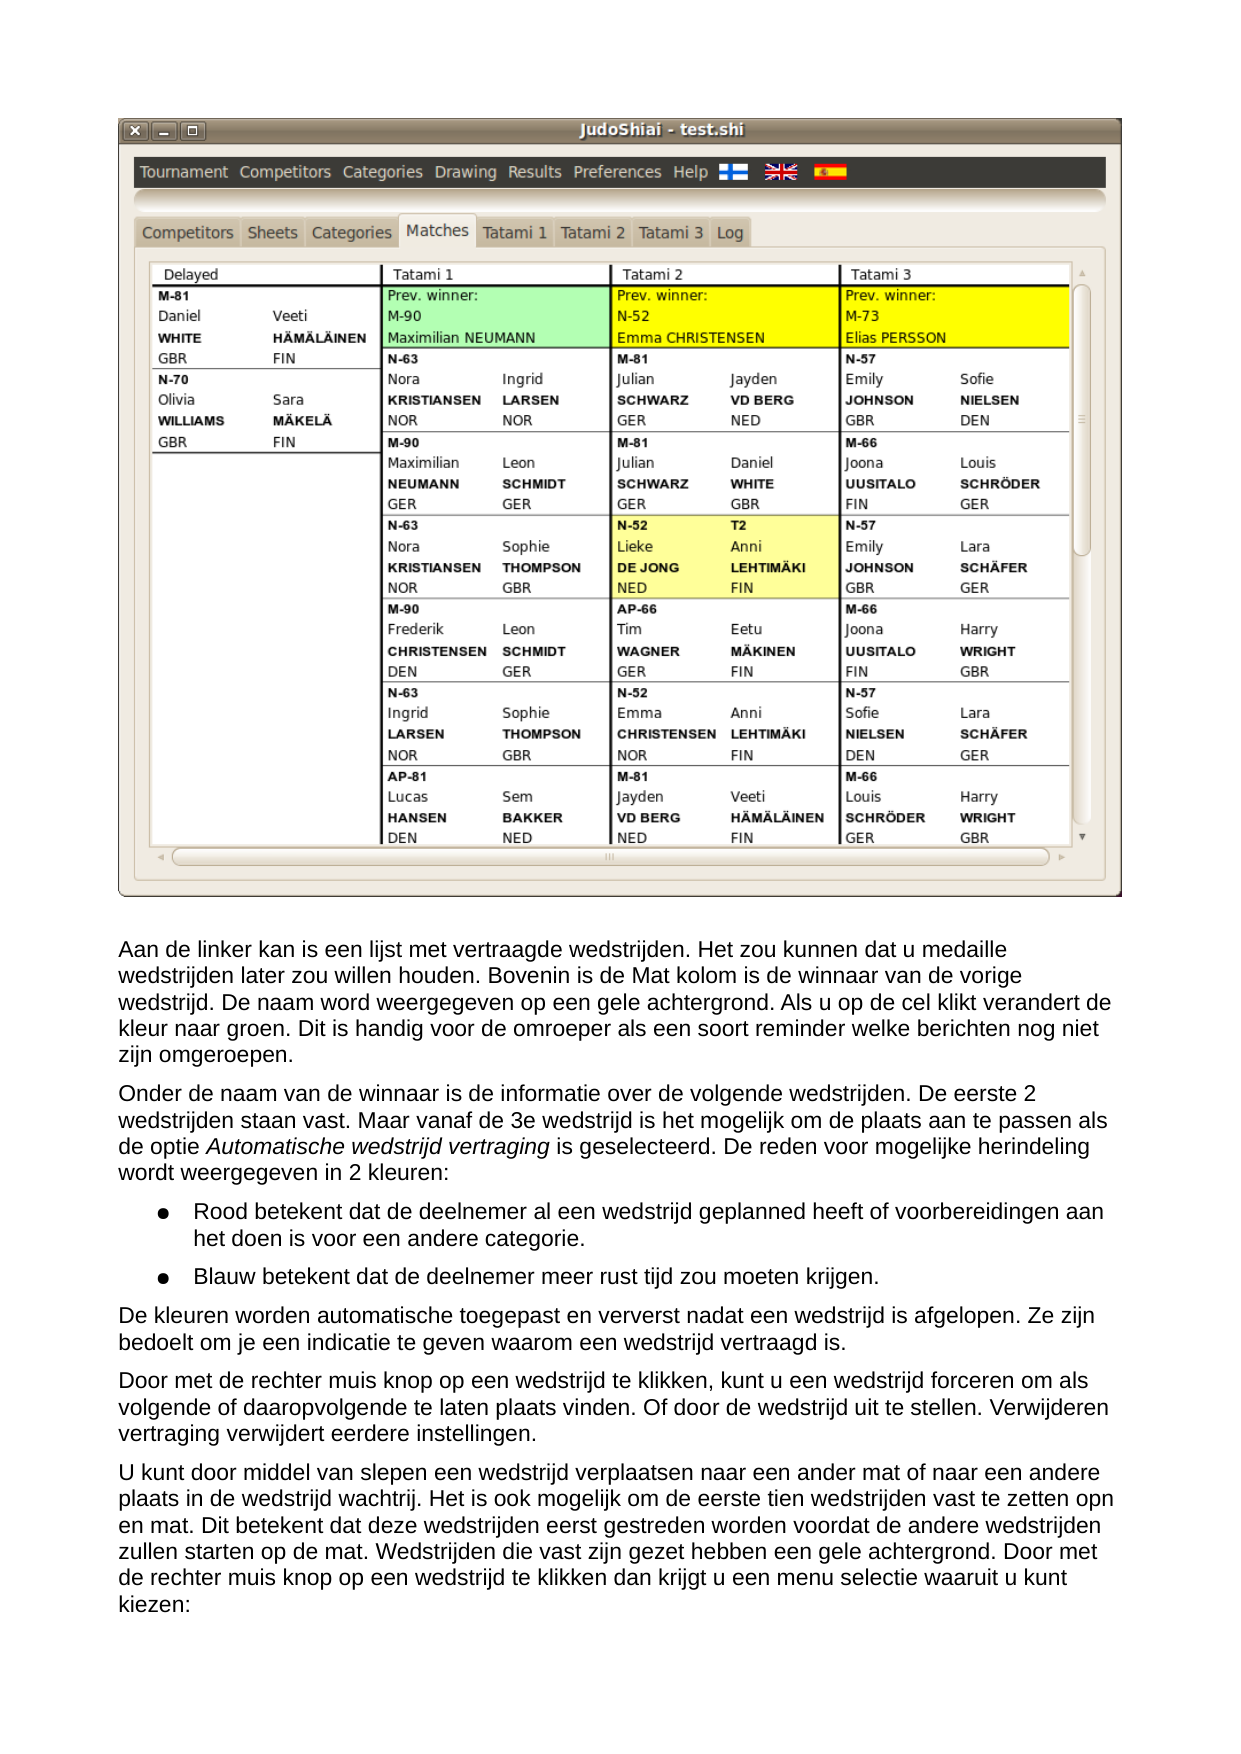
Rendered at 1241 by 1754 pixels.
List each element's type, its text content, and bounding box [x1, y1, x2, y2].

text De kleuren worden automatische toegepast en ververst nadat een wedstrijd is afgelopen. Ze zijn bedoelt om je een indicatie te geven waarom een wedstrijd vertraagd is. [118, 1302, 1122, 1355]
text U kunt door middel van slepen een wedstrijd verplaatsen naar een ander mat of naar een andere plaats in de wedstrijd wachtrij. Het is ook mogelijk om de eerste tien wedstrijden vast te zetten opn en mat. Dit betekent dat deze wedstrijden eerst gestreden worden voordat de andere wedstrijden zullen starten op de mat. Wedstrijden die vast zijn gezet hebben een gele achtergrond. Door met de rechter muis knop op een wedstrijd te klikken dan krijgt u een menu selectie waaruit u kunt kiezen: [118, 1459, 1122, 1617]
text Aan de linker kan is een lijst met vertraagde wedstrijden. Het zou kunnen dat u medaille wedstrijden later zou willen houden. Bovenin is de Mat kolom is de winnaar van de vorige wedstrijd. De naam word weergegeven op een gele achtergrond. Als u op de cel klikt verandert de kleur naar groen. Dit is handig voor de omroeper als een soort reminder welke berichten nog niet zijn omgeroepen. [118, 936, 1122, 1068]
text Onder de naam van de winnaar is de informatie over de volgende wedstrijden. De eerste 2 wedstrijden staan vast. Maar vanaf de 3e wedstrijd is het mogelijk om de plaats aan te passen als de optie Automatische wedstrijd vertraging is geselecteerd. De reden voor mogelijke herindeling wordt weergegeven in 2 kleuren: [118, 1080, 1122, 1186]
picture [118, 118, 1122, 897]
list Blauw betekent dat de deelnemer meer rust tijd zou moeten krijgen. [156, 1263, 1122, 1290]
list Rood betekent dat de deelnemer al een wedstrijd geplanned heeft of voorbereidingen aan het doen is voor een andere categorie. [156, 1198, 1122, 1251]
text Door met de rechter muis knop op een wedstrijd te klikken, kunt u een wedstrijd forceren om als volgende of daaropvolgende te laten plaats vinden. Of door de wedstrijd uit te stellen. Verwijderen vertraging verwijdert eerdere instellingen. [118, 1367, 1122, 1446]
